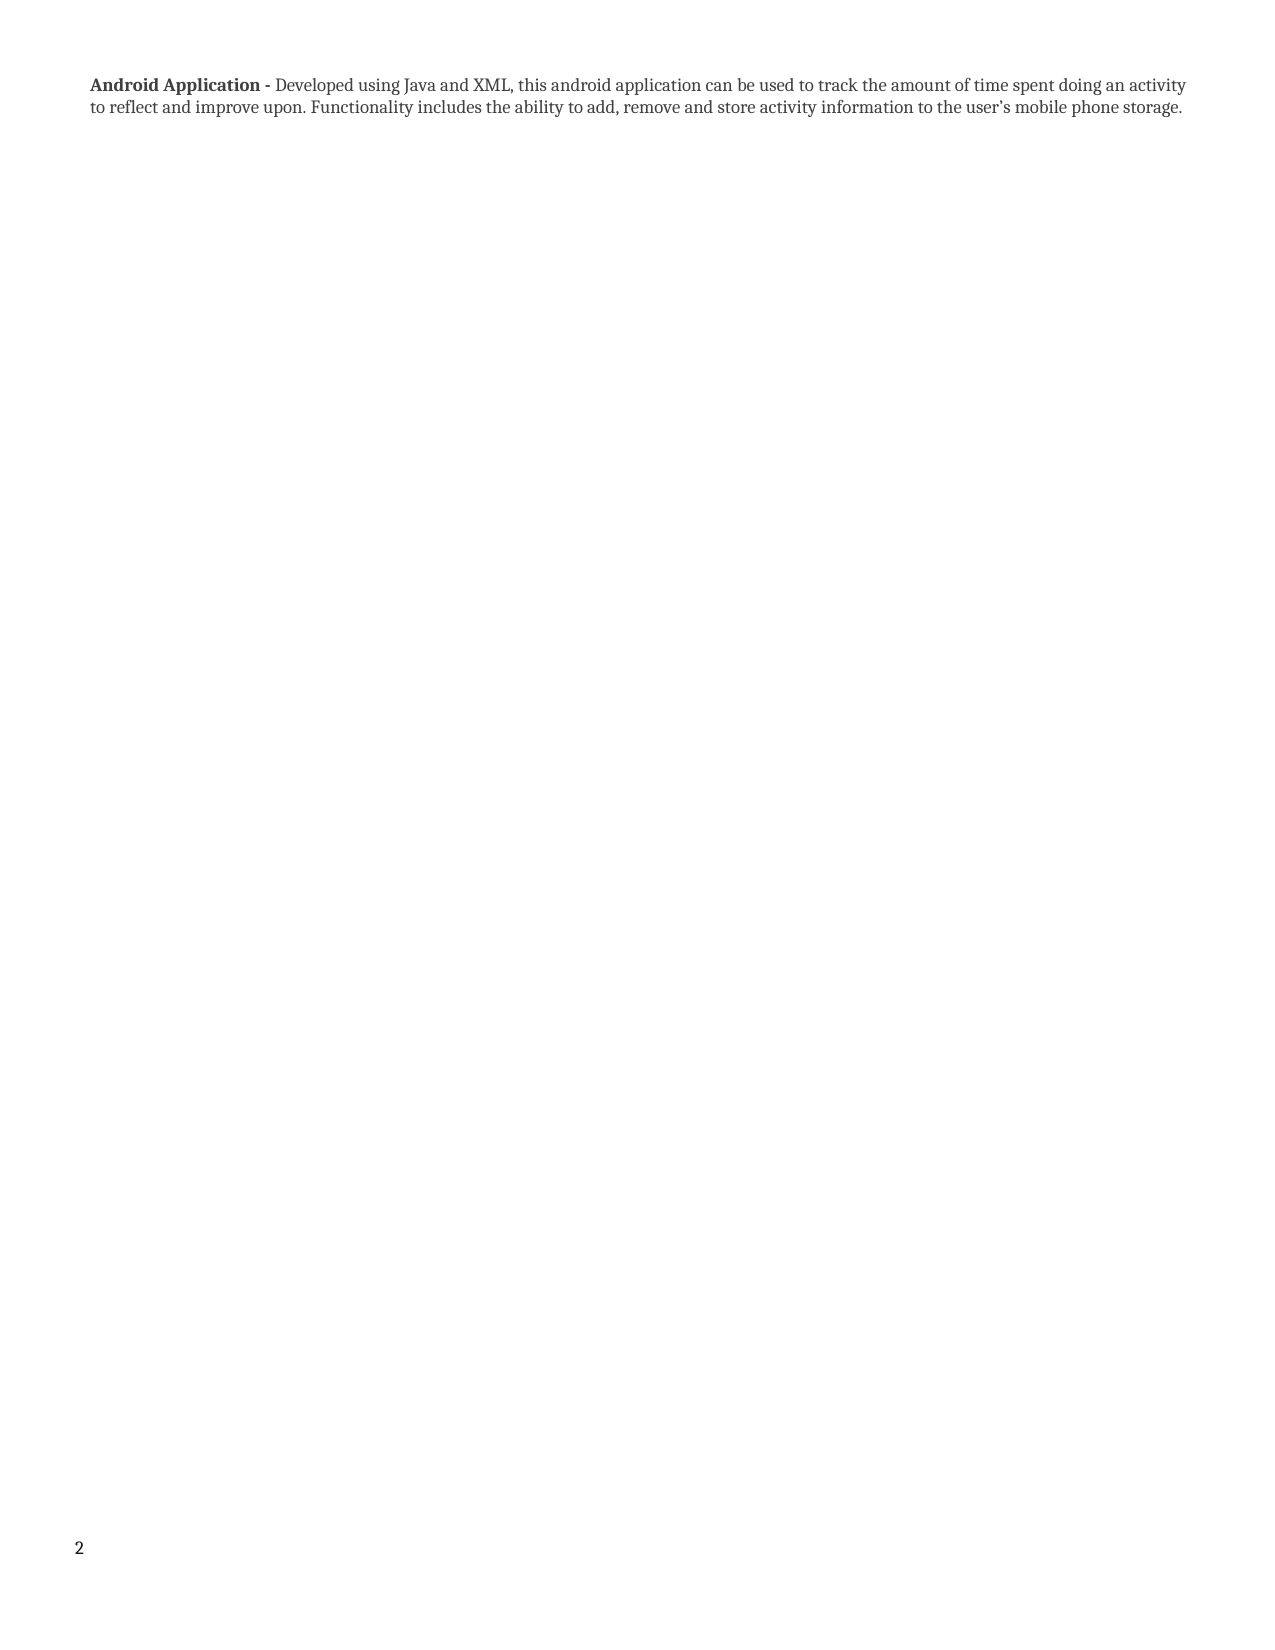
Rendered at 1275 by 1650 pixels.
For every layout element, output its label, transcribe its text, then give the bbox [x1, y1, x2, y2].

list Android Application - Developed using Java and XML, this android application can be used to track the amount of time spent doing an activity to reflect and improve upon. Functionality includes the ability to add, remove and store activity information to the user’s mobile phone storage. [90, 75, 1200, 118]
